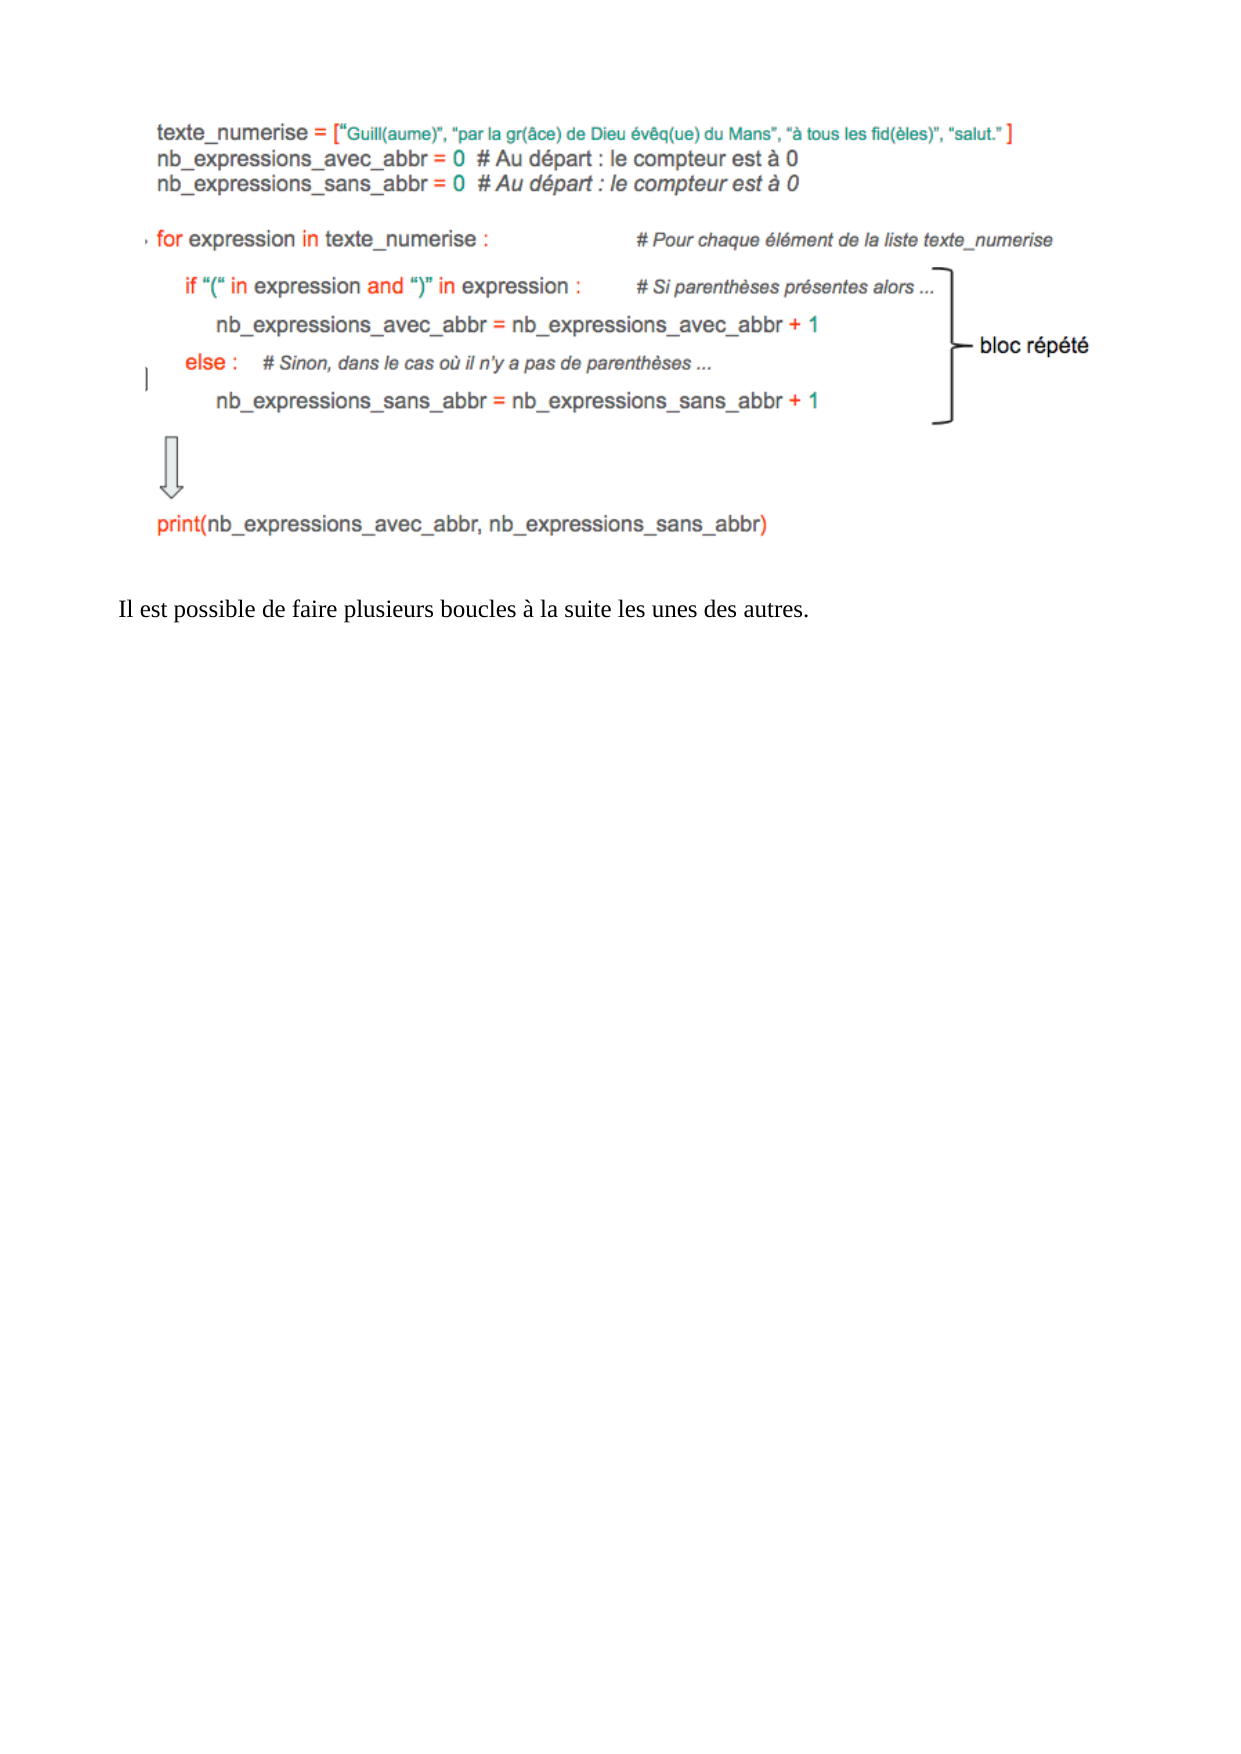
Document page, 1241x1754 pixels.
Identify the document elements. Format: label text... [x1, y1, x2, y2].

text Il est possible de faire plusieurs boucles à la suite les unes des autres. [118, 594, 1122, 623]
picture [145, 118, 1095, 540]
